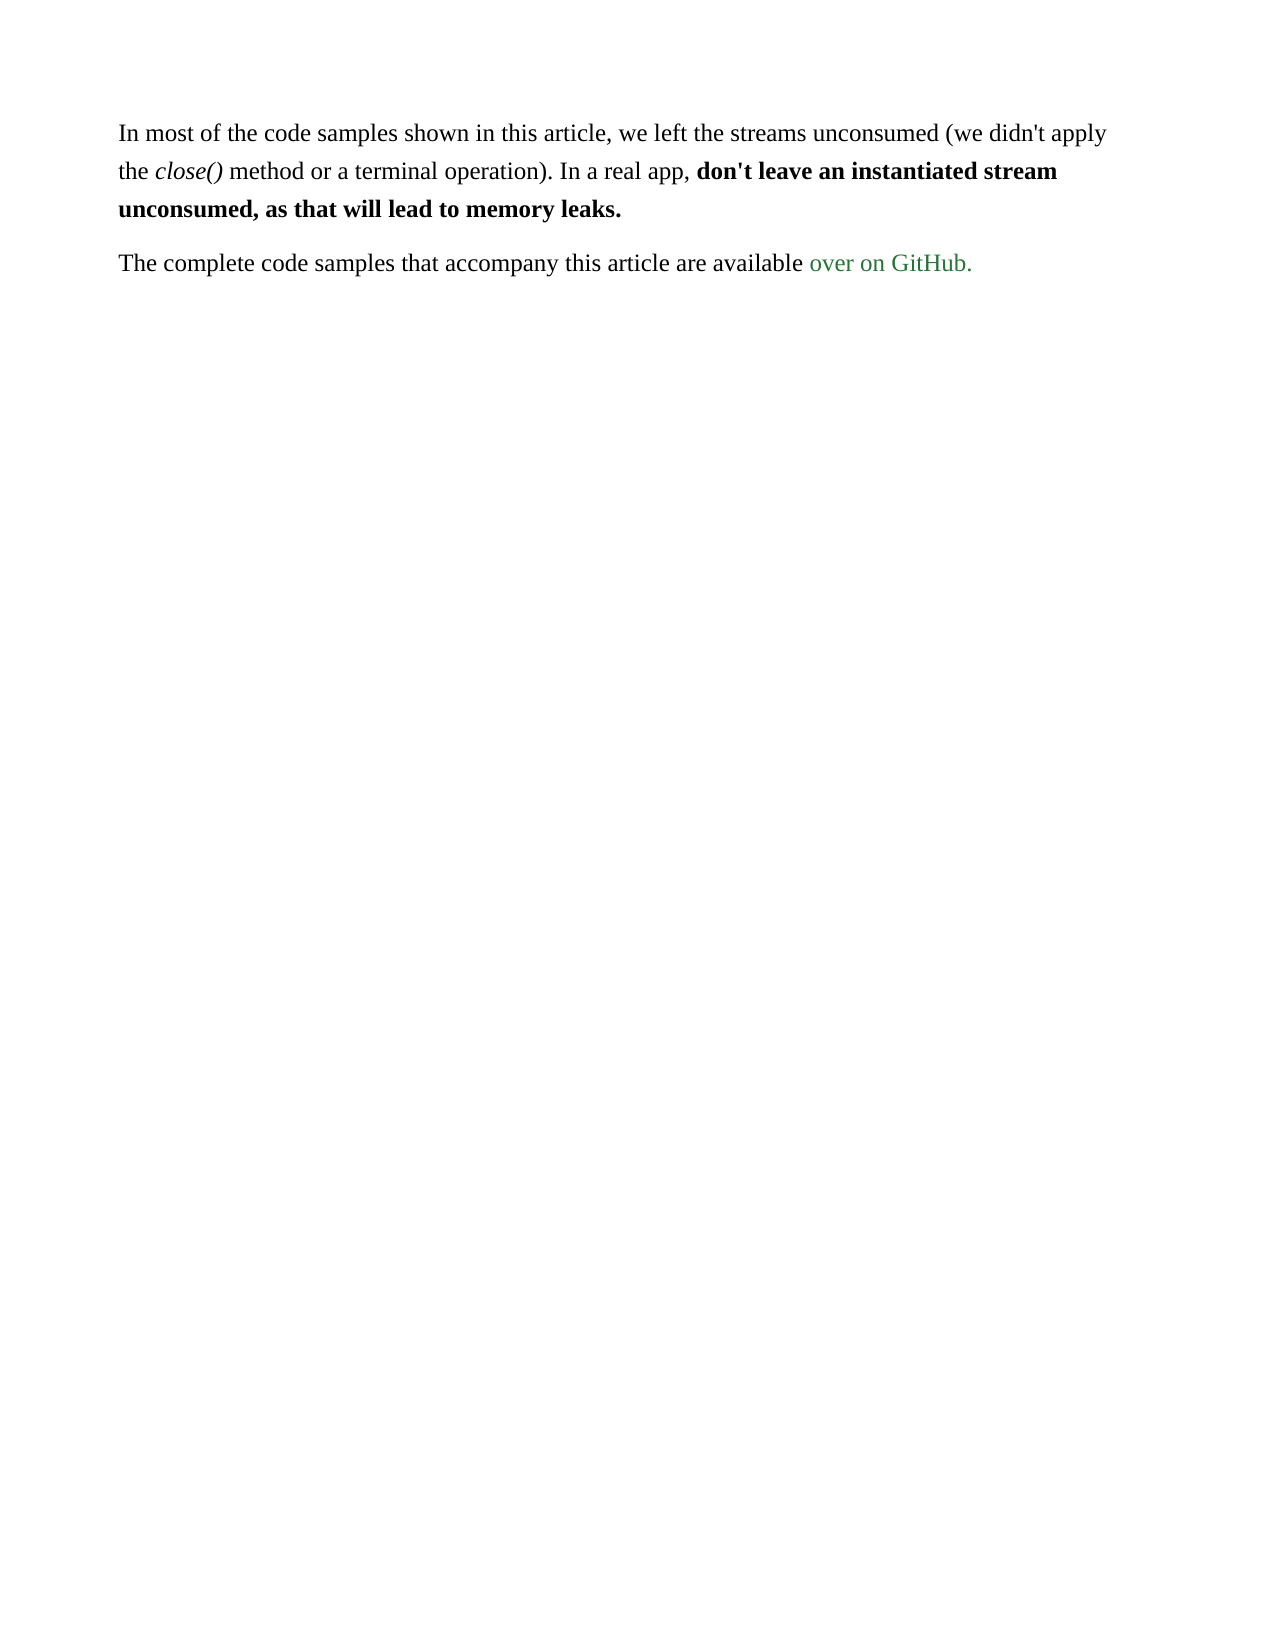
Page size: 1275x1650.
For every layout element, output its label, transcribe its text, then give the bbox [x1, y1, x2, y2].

text The complete code samples that accompany this article are available over on GitHub. [118, 248, 1157, 277]
text In most of the code samples shown in this article, we left the streams unconsumed (we didn't apply the close() method or a terminal operation). In a real app, don't leave an instantiated stream unconsumed, as that will lead to memory leaks. [118, 118, 1157, 223]
